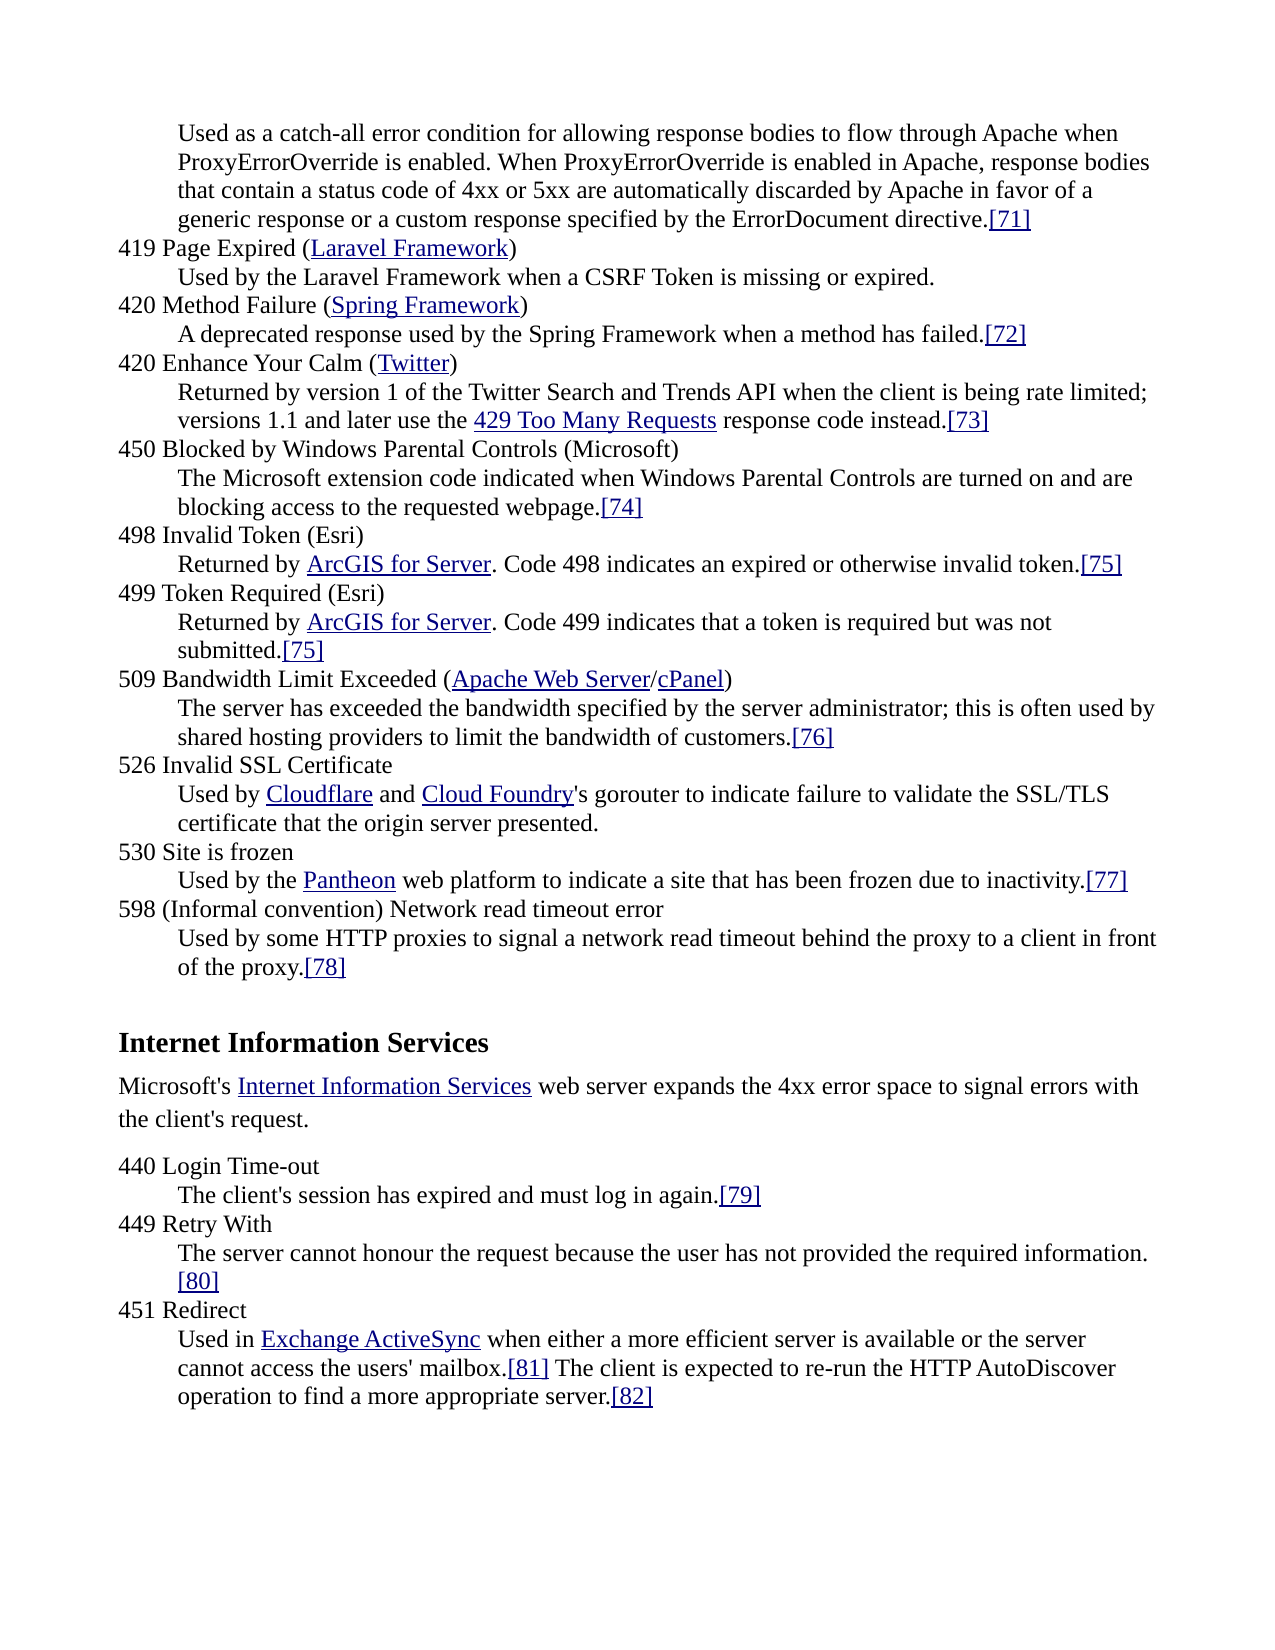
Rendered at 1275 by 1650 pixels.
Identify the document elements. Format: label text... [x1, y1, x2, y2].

subtitle 598 (Informal convention) Network read timeout error [118, 894, 1157, 923]
subtitle 451 Redirect [118, 1295, 1157, 1324]
subtitle 420 Method Failure (Spring Framework) [118, 291, 1157, 319]
list Used by the Laravel Framework when a CSRF Token is missing or expired. [177, 262, 1157, 291]
subtitle 450 Blocked by Windows Parental Controls (Microsoft) [118, 434, 1157, 463]
subtitle Internet Information Services [118, 1025, 1157, 1058]
list Used by Cloudflare and Cloud Foundry's gorouter to indicate failure to validate the SSL/TLS certificate that the origin server presented. [177, 779, 1157, 837]
list The client's session has expired and must log in again.[79] [177, 1180, 1157, 1209]
list The Microsoft extension code indicated when Windows Parental Controls are turned on and are blocking access to the requested webpage.[74] [177, 463, 1157, 521]
subtitle 530 Site is frozen [118, 837, 1157, 866]
text Microsoft's Internet Information Services web server expands the 4xx error space to signal errors with the client's request. [118, 1071, 1157, 1132]
subtitle 499 Token Required (Esri) [118, 578, 1157, 607]
list Used as a catch-all error condition for allowing response bodies to flow through Apache when ProxyErrorOverride is enabled. When ProxyErrorOverride is enabled in Apache, response bodies that contain a status code of 4xx or 5xx are automatically discarded by Apache in favor of a generic response or a custom response specified by the ErrorDocument directive.[71] [177, 118, 1157, 233]
subtitle 498 Invalid Token (Esri) [118, 521, 1157, 549]
subtitle 440 Login Time-out [118, 1151, 1157, 1180]
list The server cannot honour the request because the user has not provided the required information.[80] [177, 1238, 1157, 1295]
list A deprecated response used by the Spring Framework when a method has failed.[72] [177, 319, 1157, 348]
subtitle 526 Invalid SSL Certificate [118, 751, 1157, 779]
subtitle 420 Enhance Your Calm (Twitter) [118, 348, 1157, 377]
subtitle 449 Retry With [118, 1209, 1157, 1238]
list Returned by version 1 of the Twitter Search and Trends API when the client is being rate limited; versions 1.1 and later use the 429 Too Many Requests response code instead.[73] [177, 377, 1157, 434]
list Returned by ArcGIS for Server. Code 498 indicates an expired or otherwise invalid token.[75] [177, 549, 1157, 578]
list Used by the Pantheon web platform to indicate a site that has been frozen due to inactivity.[77] [177, 866, 1157, 894]
subtitle 419 Page Expired (Laravel Framework) [118, 233, 1157, 262]
list Used by some HTTP proxies to signal a network read timeout behind the proxy to a client in front of the proxy.[78] [177, 923, 1157, 981]
list Returned by ArcGIS for Server. Code 499 indicates that a token is required but was not submitted.[75] [177, 607, 1157, 664]
list The server has exceeded the bandwidth specified by the server administrator; this is often used by shared hosting providers to limit the bandwidth of customers.[76] [177, 693, 1157, 751]
subtitle 509 Bandwidth Limit Exceeded (Apache Web Server/cPanel) [118, 664, 1157, 693]
list Used in Exchange ActiveSync when either a more efficient server is available or the server cannot access the users' mailbox.[81] The client is expected to re-run the HTTP AutoDiscover operation to find a more appropriate server.[82] [177, 1324, 1157, 1410]
